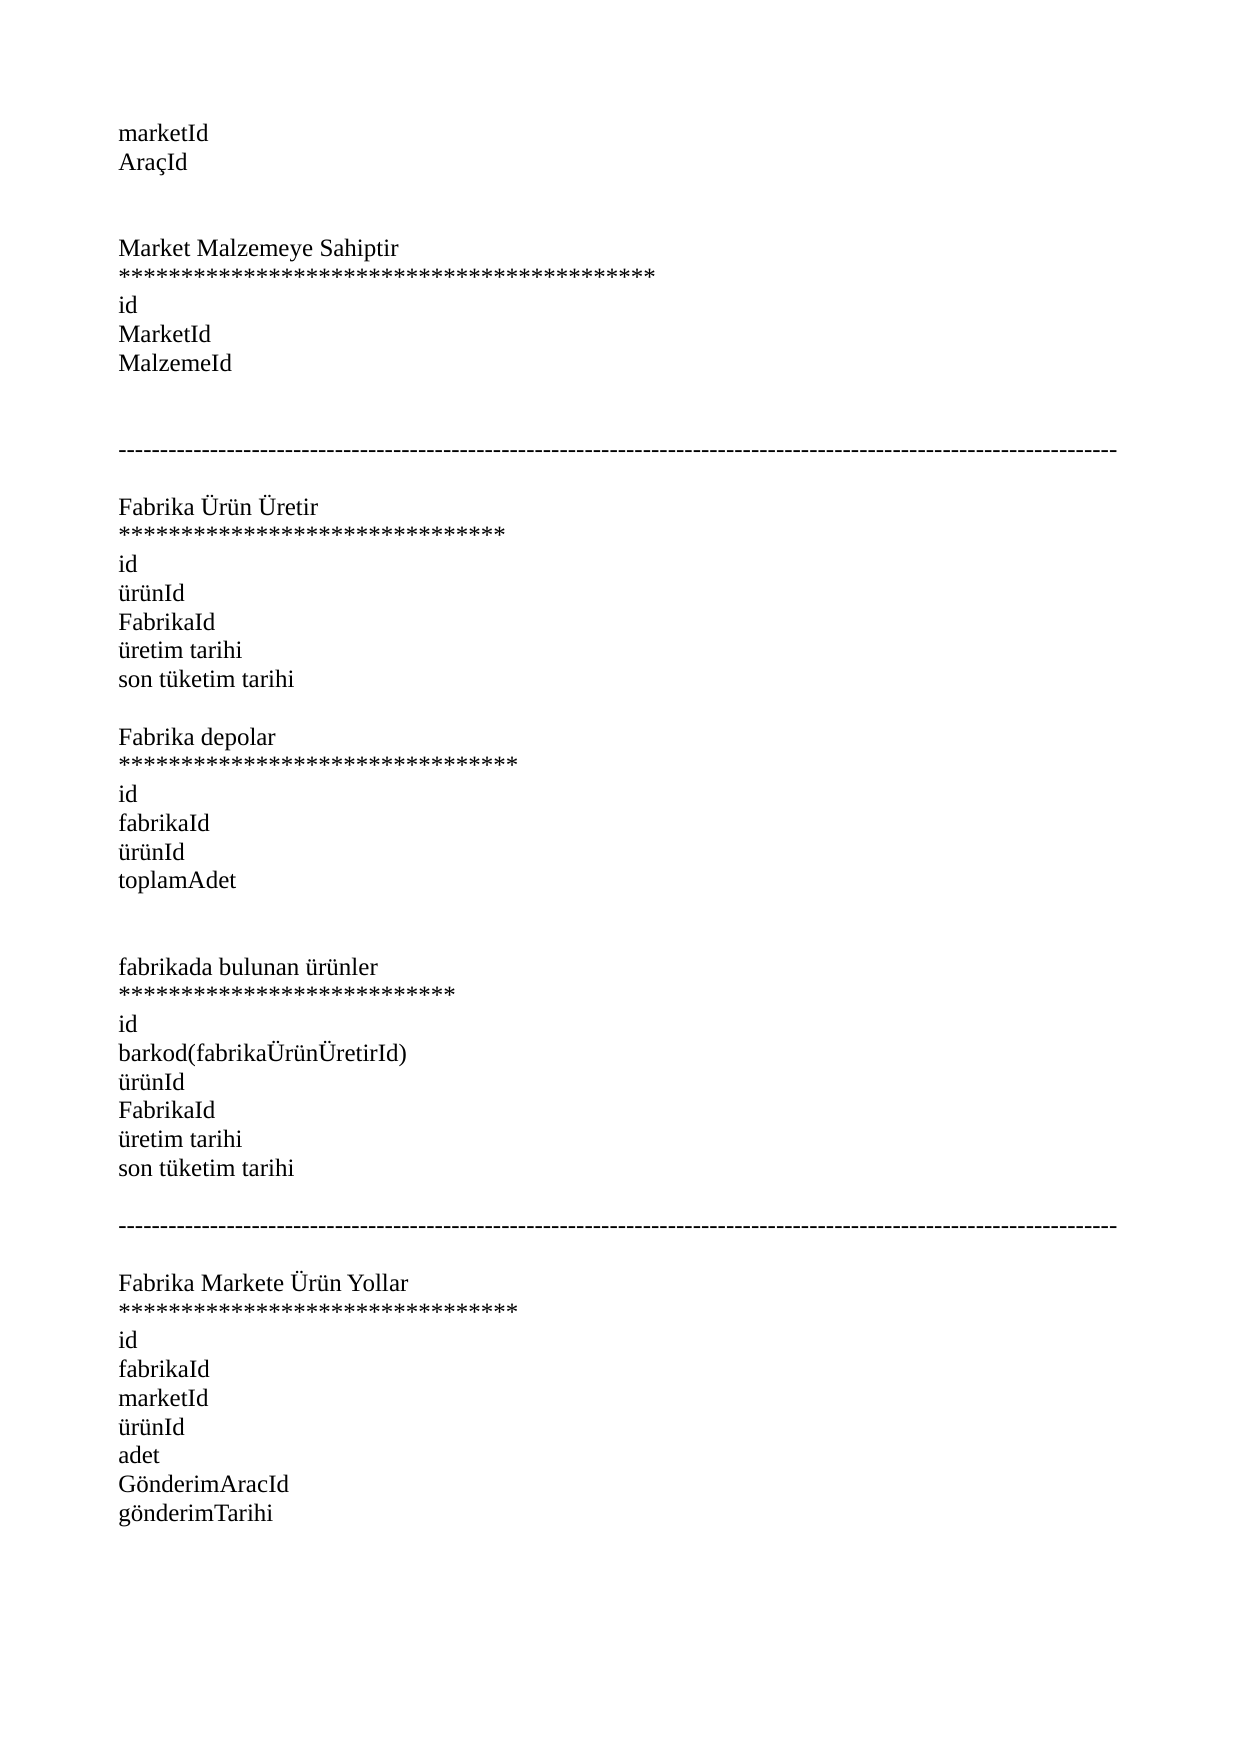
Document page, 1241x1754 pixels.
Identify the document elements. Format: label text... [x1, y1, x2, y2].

text fabrikaId [118, 1354, 1122, 1383]
text ürünId [118, 1067, 1122, 1096]
text Fabrika Markete Ürün Yollar [118, 1268, 1122, 1297]
text id [118, 1326, 1122, 1354]
text ******************************************* [118, 262, 1122, 291]
text ------------------------------------------------------------------------------------------------------------------------ [118, 1211, 1122, 1239]
text GönderimAracId [118, 1469, 1122, 1498]
text Fabrika Ürün Üretir [118, 492, 1122, 521]
text ürünId [118, 837, 1122, 866]
text üretim tarihi [118, 1124, 1122, 1153]
text ürünId [118, 1412, 1122, 1441]
text id [118, 1009, 1122, 1038]
text MalzemeId [118, 348, 1122, 377]
text Fabrika depolar [118, 722, 1122, 751]
text ürünId [118, 578, 1122, 607]
text ******************************** [118, 1297, 1122, 1326]
text AraçId [118, 147, 1122, 176]
text Market Malzemeye Sahiptir [118, 233, 1122, 262]
text son tüketim tarihi [118, 664, 1122, 693]
text *************************** [118, 981, 1122, 1009]
text gönderimTarihi [118, 1498, 1122, 1527]
text ------------------------------------------------------------------------------------------------------------------------ [118, 434, 1122, 463]
text id [118, 549, 1122, 578]
text fabrikaId [118, 808, 1122, 837]
text id [118, 779, 1122, 808]
text MarketId [118, 319, 1122, 348]
text marketId [118, 118, 1122, 147]
text marketId [118, 1383, 1122, 1412]
text ******************************* [118, 521, 1122, 549]
text FabrikaId [118, 607, 1122, 636]
text toplamAdet [118, 866, 1122, 894]
text FabrikaId [118, 1096, 1122, 1124]
text barkod(fabrikaÜrünÜretirId) [118, 1038, 1122, 1067]
text adet [118, 1441, 1122, 1469]
text fabrikada bulunan ürünler [118, 952, 1122, 981]
text id [118, 291, 1122, 319]
text üretim tarihi [118, 636, 1122, 664]
text son tüketim tarihi [118, 1153, 1122, 1182]
text ******************************** [118, 751, 1122, 779]
